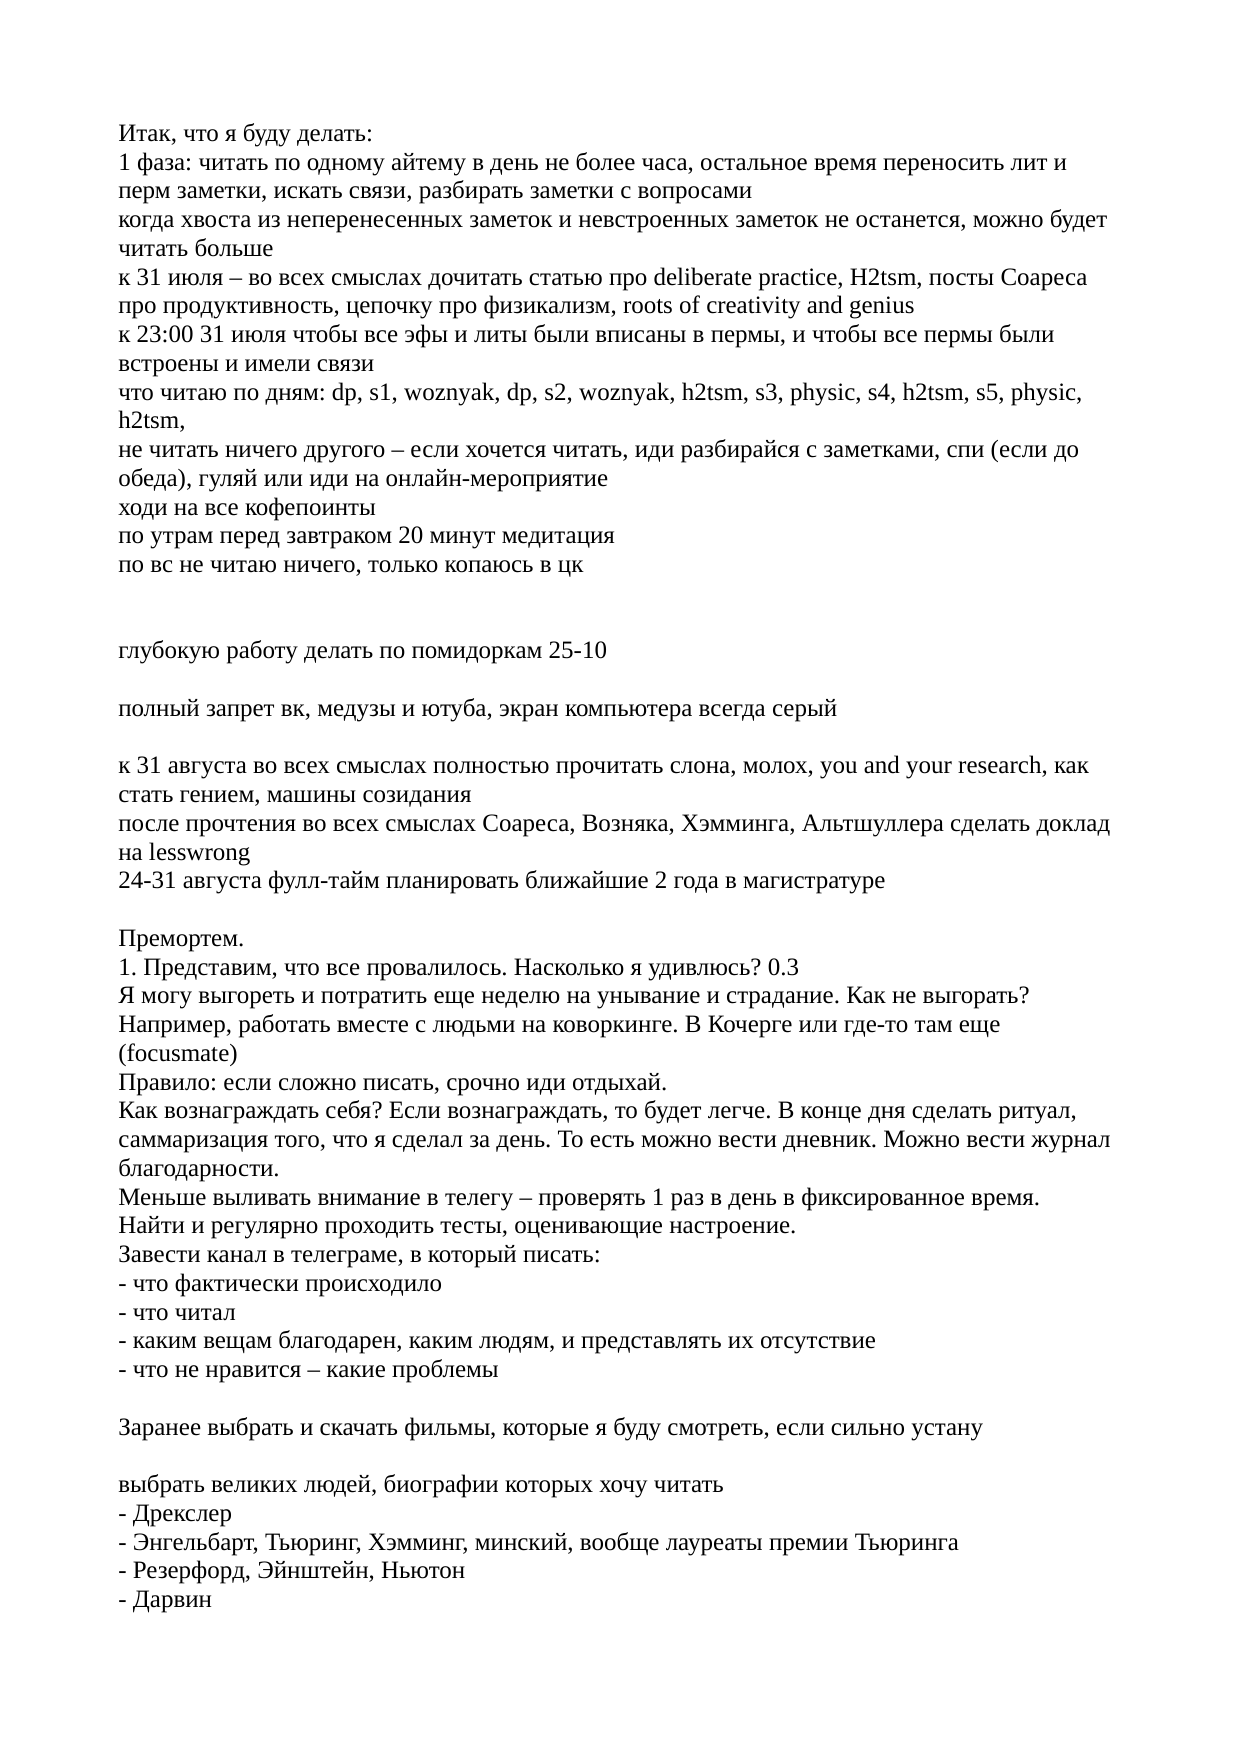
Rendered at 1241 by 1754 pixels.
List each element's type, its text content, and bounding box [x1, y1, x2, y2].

text не читать ничего другого – если хочется читать, иди разбирайся с заметками, спи (если до обеда), гуляй или иди на онлайн-мероприятие [118, 434, 1122, 492]
text - Резерфорд, Эйнштейн, Ньютон [118, 1556, 1122, 1584]
text Правило: если сложно писать, срочно иди отдыхай. [118, 1067, 1122, 1096]
text - Дарвин [118, 1584, 1122, 1613]
text выбрать великих людей, биографии которых хочу читать [118, 1469, 1122, 1498]
text глубокую работу делать по помидоркам 25-10 [118, 636, 1122, 664]
text к 31 июля – во всех смыслах дочитать статью про deliberate practice, H2tsm, посты Соареса про продуктивность, цепочку про физикализм, roots of creativity and genius [118, 262, 1122, 319]
text - что не нравится – какие проблемы [118, 1354, 1122, 1383]
text - Дрекслер [118, 1498, 1122, 1527]
text по утрам перед завтраком 20 минут медитация [118, 521, 1122, 549]
text - Энгельбарт, Тьюринг, Хэмминг, минский, вообще лауреаты премии Тьюринга [118, 1527, 1122, 1556]
text когда хвоста из неперенесенных заметок и невстроенных заметок не останется, можно будет читать больше [118, 204, 1122, 262]
text ходи на все кофепоинты [118, 492, 1122, 521]
text полный запрет вк, медузы и ютуба, экран компьютера всегда серый [118, 693, 1122, 722]
text - что читал [118, 1297, 1122, 1326]
text Заранее выбрать и скачать фильмы, которые я буду смотреть, если сильно устану [118, 1412, 1122, 1441]
text после прочтения во всех смыслах Соареса, Возняка, Хэмминга, Альтшуллера сделать доклад на lesswrong [118, 808, 1122, 866]
text Итак, что я буду делать: [118, 118, 1122, 147]
text Меньше выливать внимание в телегу – проверять 1 раз в день в фиксированное время. [118, 1182, 1122, 1211]
text к 31 августа во всех смыслах полностью прочитать слона, молох, you and your research, как стать гением, машины созидания [118, 751, 1122, 808]
text 24-31 августа фулл-тайм планировать ближайшие 2 года в магистратуре [118, 866, 1122, 894]
text по вс не читаю ничего, только копаюсь в цк [118, 549, 1122, 578]
text Завести канал в телеграме, в который писать: [118, 1239, 1122, 1268]
text Найти и регулярно проходить тесты, оценивающие настроение. [118, 1211, 1122, 1239]
text - что фактически происходило [118, 1268, 1122, 1297]
text к 23:00 31 июля чтобы все эфы и литы были вписаны в пермы, и чтобы все пермы были встроены и имели связи [118, 319, 1122, 377]
text 1. Представим, что все провалилось. Насколько я удивлюсь? 0.3 [118, 952, 1122, 981]
text 1 фаза: читать по одному айтему в день не более часа, остальное время переносить лит и перм заметки, искать связи, разбирать заметки с вопросами [118, 147, 1122, 204]
text Премортем. [118, 923, 1122, 952]
text Я могу выгореть и потратить еще неделю на унывание и страдание. Как не выгорать? Например, работать вместе с людьми на коворкинге. В Кочерге или где-то там еще (focusmate) [118, 981, 1122, 1067]
text что читаю по дням: dp, s1, woznyak, dp, s2, woznyak, h2tsm, s3, physic, s4, h2tsm, s5, physic, h2tsm, [118, 377, 1122, 434]
text - каким вещам благодарен, каким людям, и представлять их отсутствие [118, 1326, 1122, 1354]
text Как вознаграждать себя? Если вознаграждать, то будет легче. В конце дня сделать ритуал, саммаризация того, что я сделал за день. То есть можно вести дневник. Можно вести журнал благодарности. [118, 1096, 1122, 1182]
